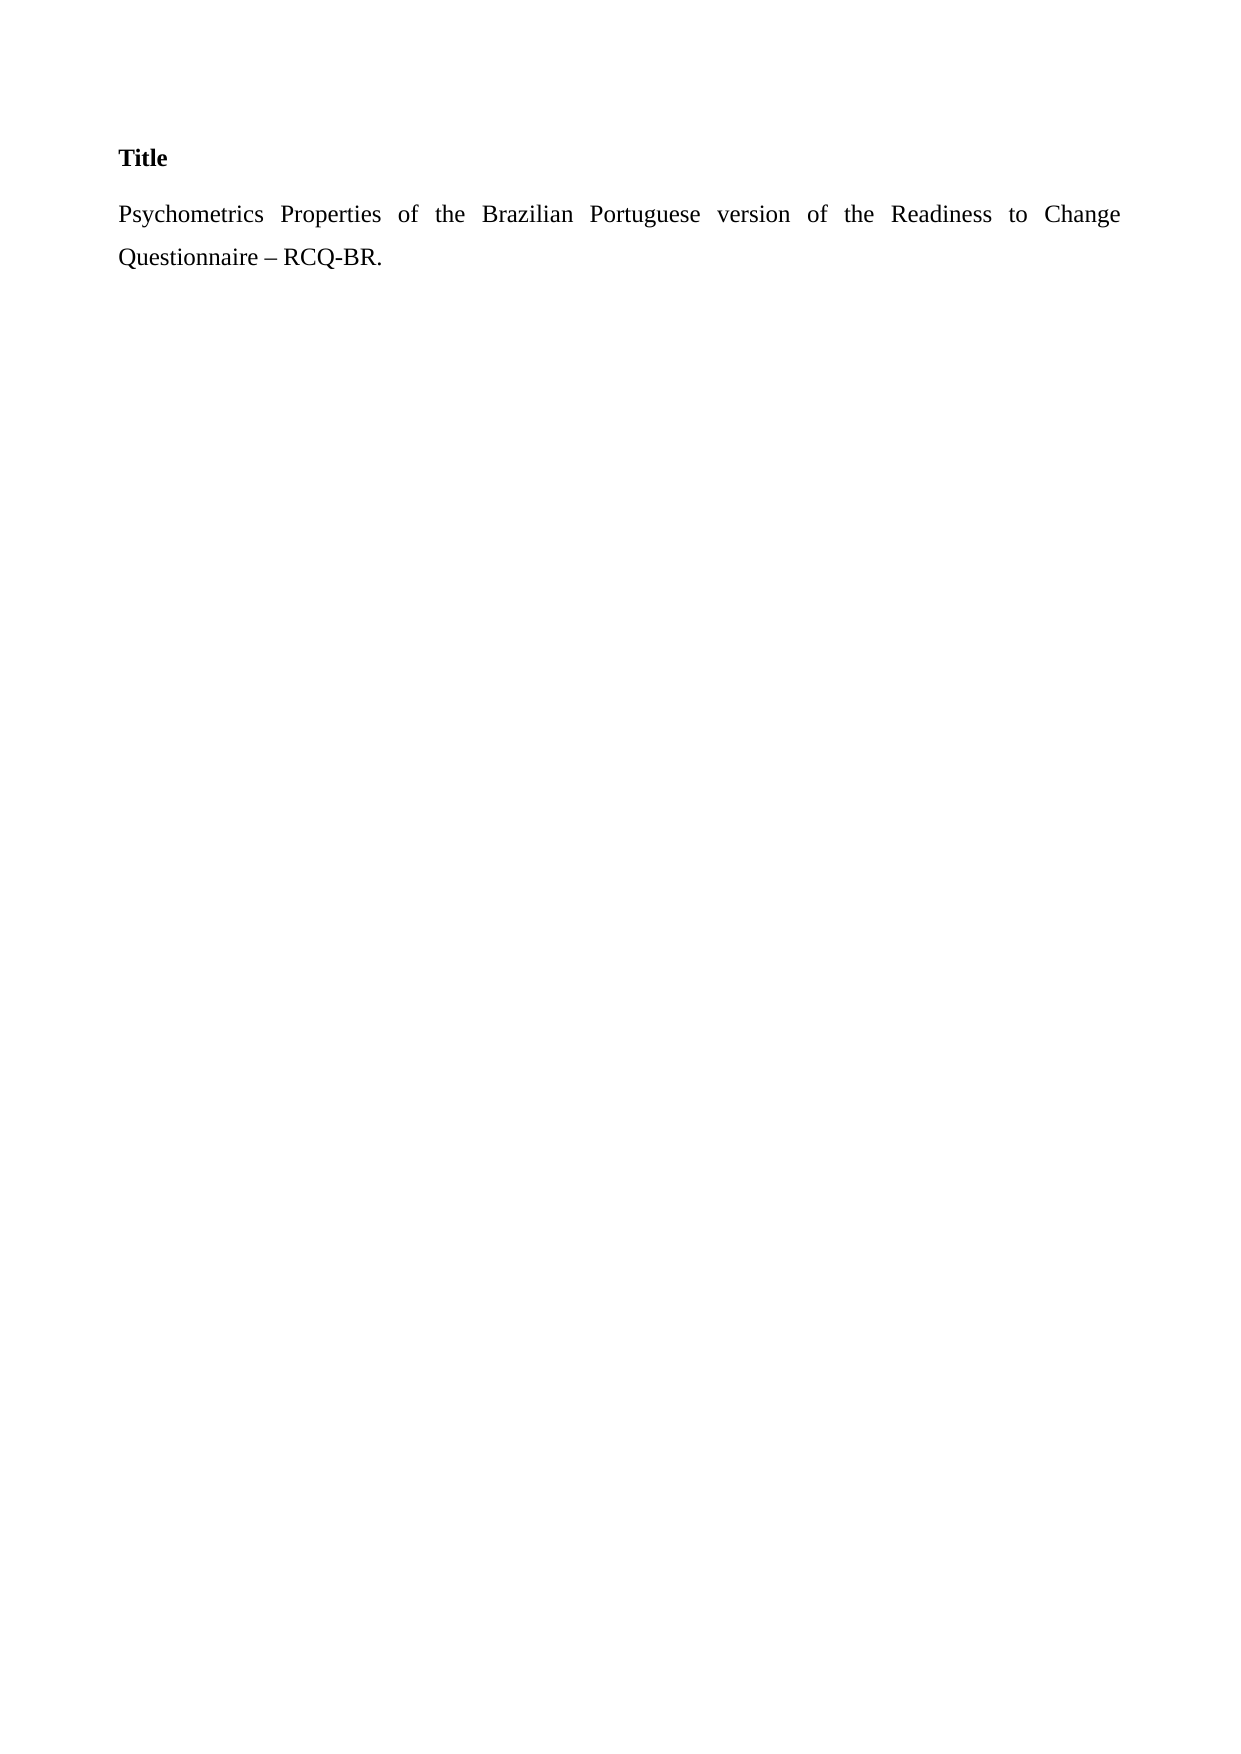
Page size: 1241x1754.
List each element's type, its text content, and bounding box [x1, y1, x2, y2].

text Psychometrics Properties of the Brazilian Portuguese version of the Readiness to Change Questionnaire – RCQ-BR. [118, 199, 1122, 271]
subtitle Title [118, 143, 1122, 172]
